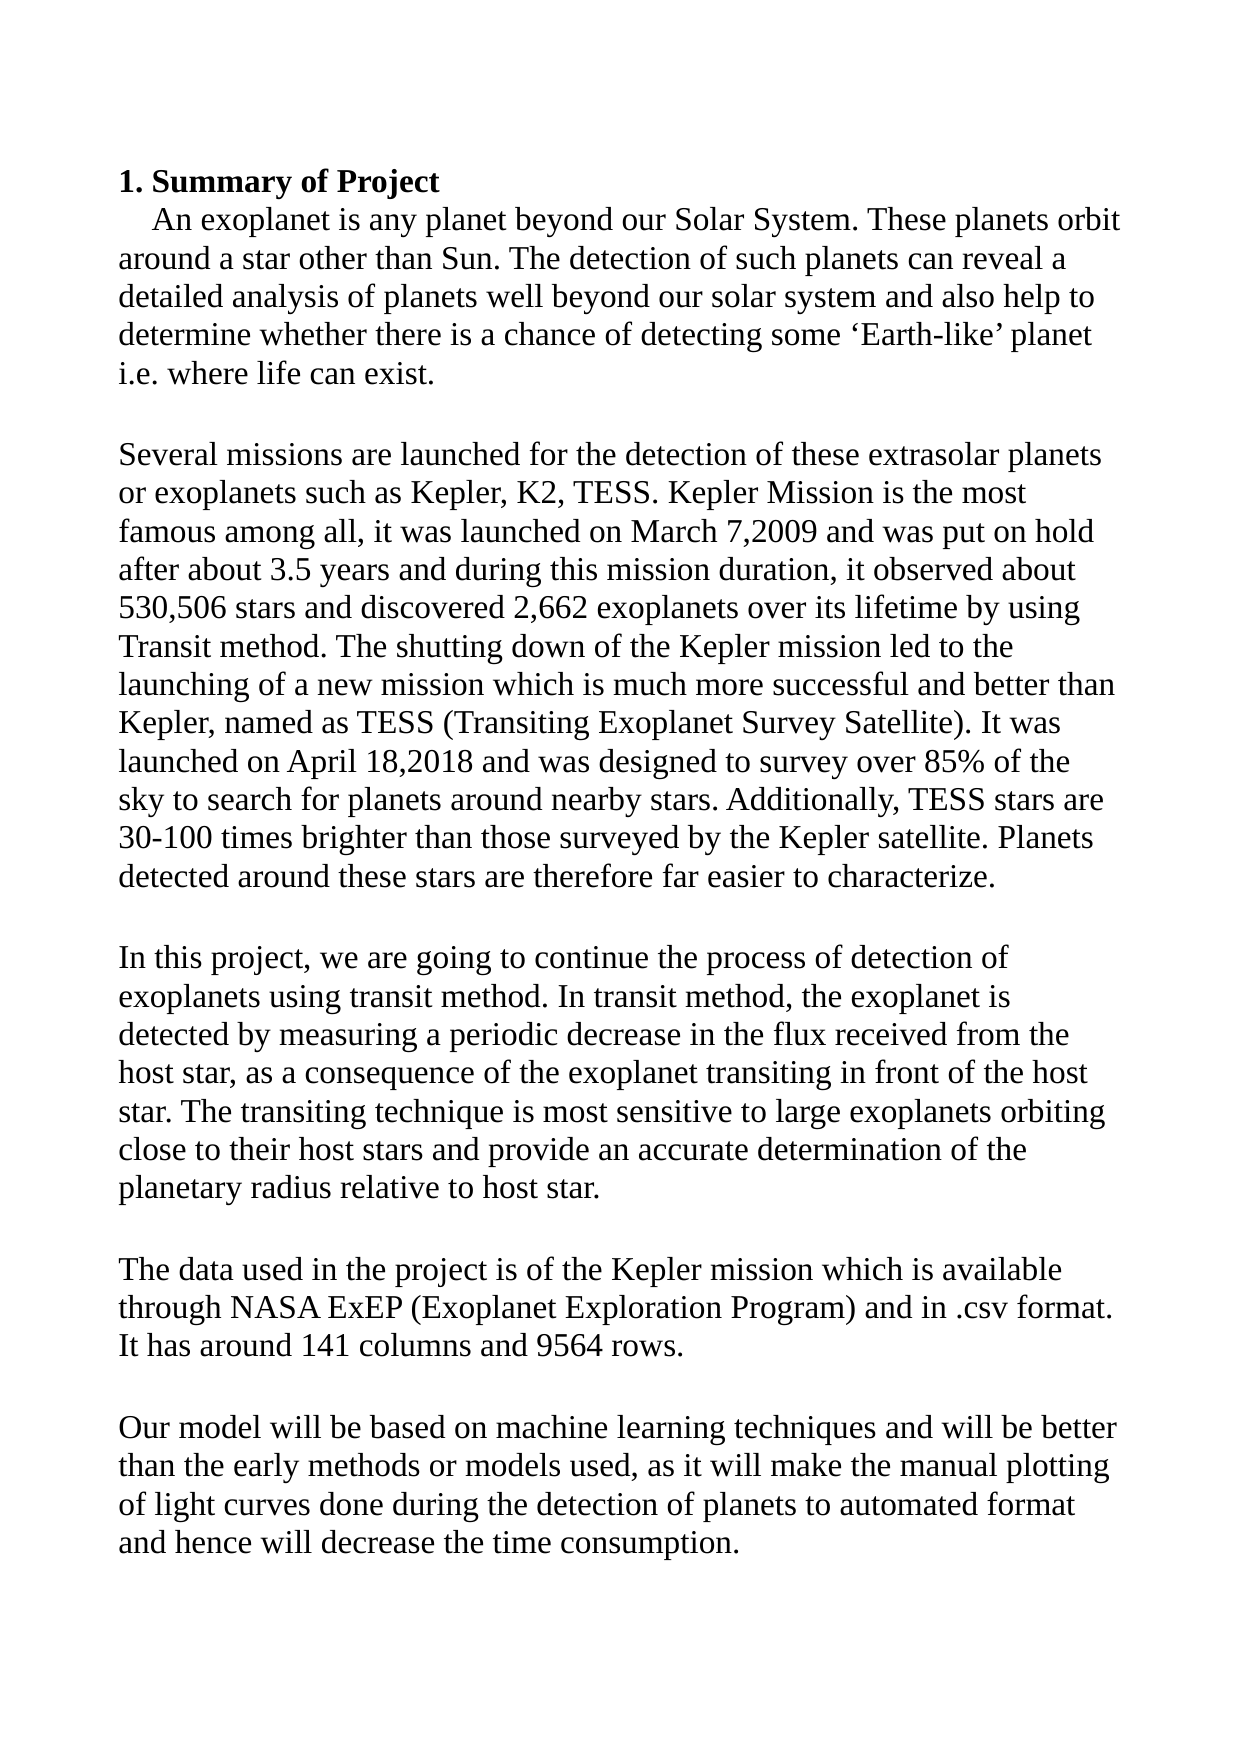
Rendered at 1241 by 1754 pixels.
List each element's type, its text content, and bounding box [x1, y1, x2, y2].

text Several missions are launched for the detection of these extrasolar planets or exoplanets such as Kepler, K2, TESS. Kepler Mission is the most famous among all, it was launched on March 7,2009 and was put on hold after about 3.5 years and during this mission duration, it observed about 530,506 stars and discovered 2,662 exoplanets over its lifetime by using Transit method. The shutting down of the Kepler mission led to the launching of a new mission which is much more successful and better than Kepler, named as TESS (Transiting Exoplanet Survey Satellite). It was launched on April 18,2018 and was designed to survey over 85% of the sky to search for planets around nearby stars. Additionally, TESS stars are 30-100 times brighter than those surveyed by the Kepler satellite. Planets detected around these stars are therefore far easier to characterize. [118, 434, 1122, 894]
text In this project, we are going to continue the process of detection of exoplanets using transit method. In transit method, the exoplanet is detected by measuring a periodic decrease in the flux received from the host star, as a consequence of the exoplanet transiting in front of the host star. The transiting technique is most sensitive to large exoplanets orbiting close to their host stars and provide an accurate determination of the planetary radius relative to host star. [118, 937, 1122, 1206]
text 1. Summary of Project [118, 161, 1122, 199]
text An exoplanet is any planet beyond our Solar System. These planets orbit around a star other than Sun. The detection of such planets can reveal a detailed analysis of planets well beyond our solar system and also help to determine whether there is a chance of detecting some ‘Earth-like’ planet i.e. where life can exist. [118, 199, 1122, 391]
text Our model will be based on machine learning techniques and will be better than the early methods or models used, as it will make the manual plotting of light curves done during the detection of planets to automated format and hence will decrease the time consumption. [118, 1407, 1122, 1560]
text The data used in the project is of the Kepler mission which is available through NASA ExEP (Exoplanet Exploration Program) and in .csv format. It has around 141 columns and 9564 rows. [118, 1249, 1122, 1364]
